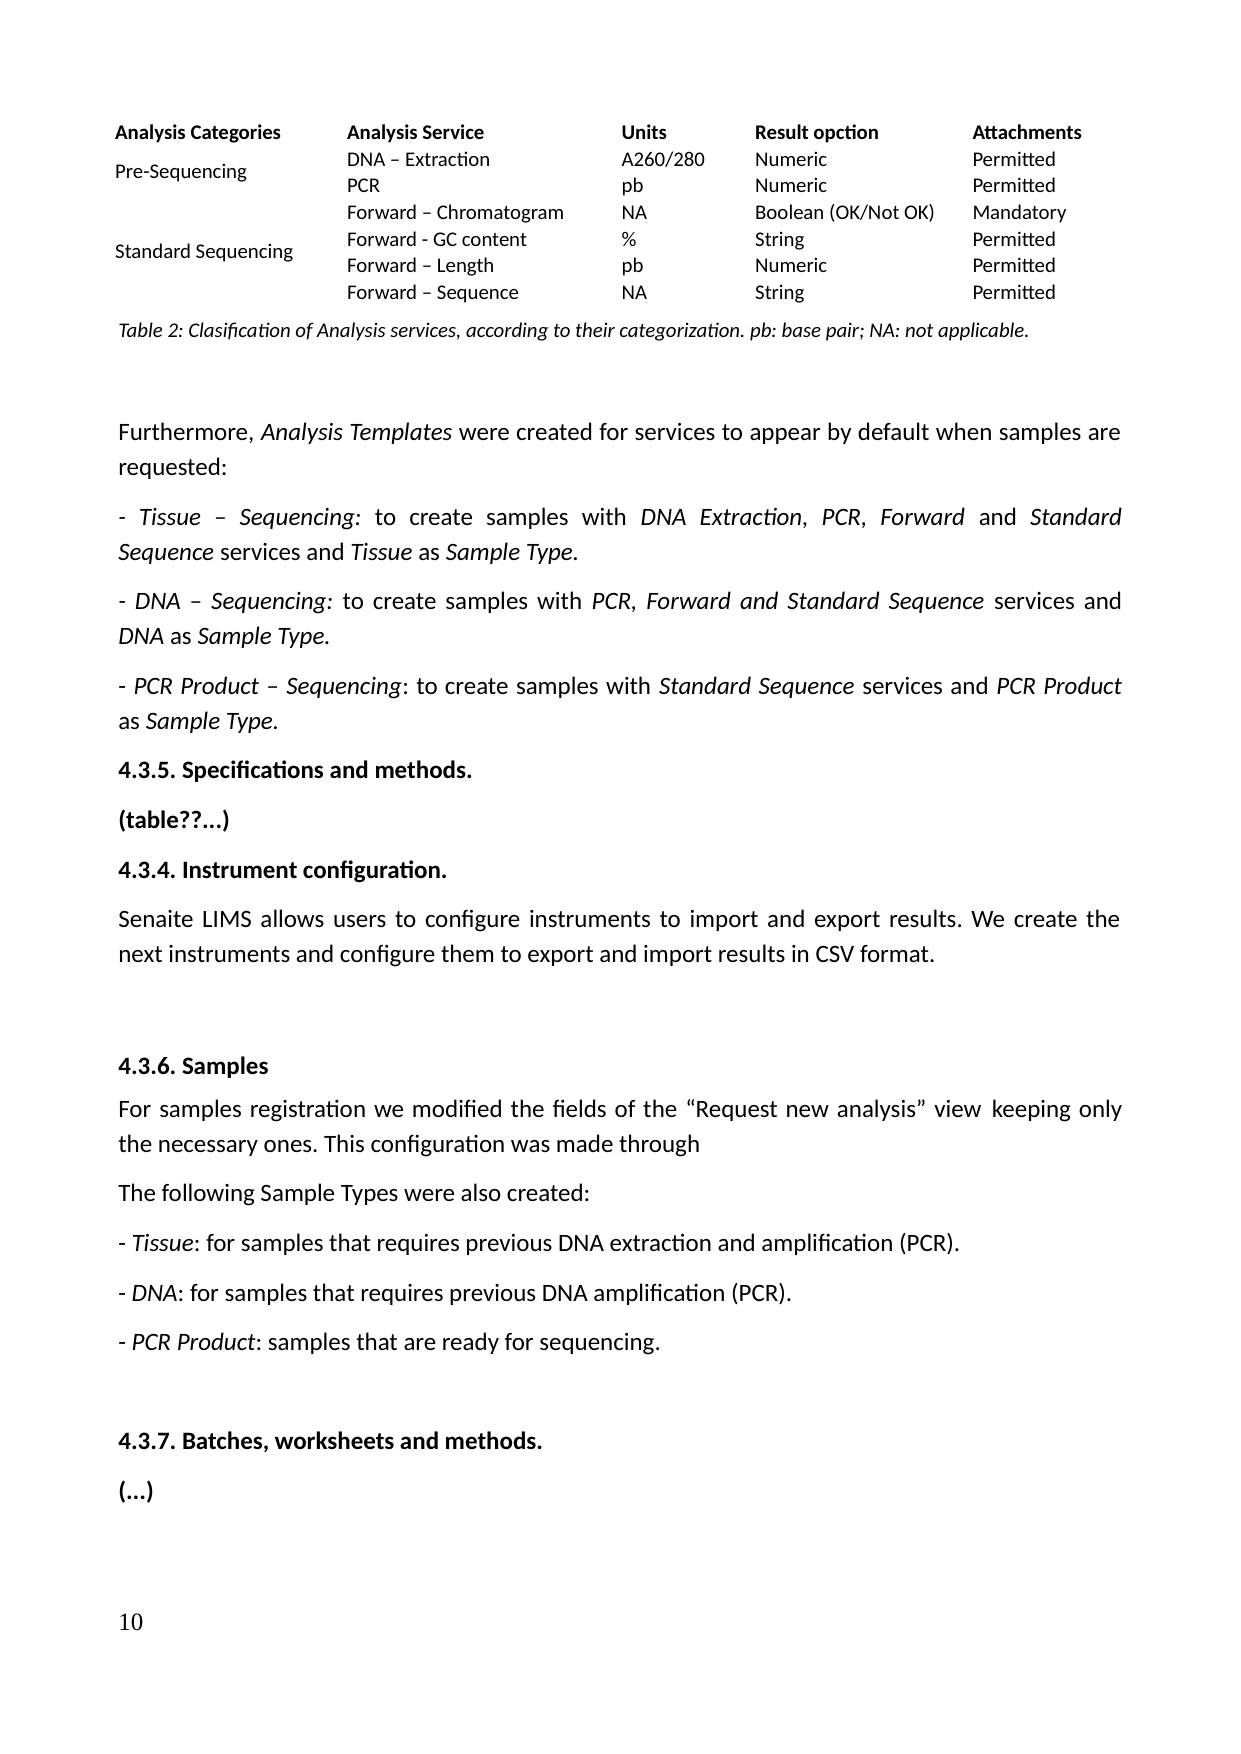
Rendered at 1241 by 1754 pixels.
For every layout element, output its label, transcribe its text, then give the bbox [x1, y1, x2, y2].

table_header Result opction [752, 118, 969, 145]
table_cell Permitted [969, 171, 1103, 198]
table_cell Forward - GC content [344, 225, 618, 251]
table_cell pb [618, 251, 752, 278]
text - PCR Product: samples that are ready for sequencing. [118, 1326, 1122, 1357]
table_cell String [752, 278, 969, 305]
table_header Attachments [969, 118, 1103, 145]
table_header Units [618, 118, 752, 145]
table_cell DNA – Extraction [344, 145, 618, 171]
table_cell Mandatory [969, 198, 1103, 225]
table_cell Permitted [969, 145, 1103, 171]
text For samples registration we modified the fields of the “Request new analysis” view keeping only the necessary ones. This configuration was made through [118, 1093, 1122, 1158]
table_cell Boolean (OK/Not OK) [752, 198, 969, 225]
table_cell pb [618, 171, 752, 198]
text (...) [118, 1475, 1122, 1506]
table_header Analysis Service [344, 118, 618, 145]
table_cell Pre-Sequencing [112, 145, 344, 198]
table_cell Forward – Length [344, 251, 618, 278]
table_cell A260/280 [618, 145, 752, 171]
table_header Analysis Categories [112, 118, 344, 145]
text - PCR Product – Sequencing: to create samples with Standard Sequence services and PCR Product as Sample Type. [118, 670, 1122, 736]
table_cell Forward – Chromatogram [344, 198, 618, 225]
text Senaite LIMS allows users to configure instruments to import and export results. We create the next instruments and configure them to export and import results in CSV format. [118, 903, 1122, 969]
table_cell NA [618, 278, 752, 305]
table_cell Numeric [752, 171, 969, 198]
text Table 2: Clasification of Analysis services, according to their categorization. pb: base pair; NA: not applicable. [118, 317, 1122, 343]
text 4.3.4. Instrument configuration. [118, 854, 1122, 884]
table_cell NA [618, 198, 752, 225]
subtitle 4.3.6. Samples [118, 1050, 1122, 1081]
text 4.3.7. Batches, worksheets and methods. [118, 1426, 1122, 1456]
text (table??...) [118, 804, 1122, 835]
text - Tissue – Sequencing: to create samples with DNA Extraction, PCR, Forward and Standard Sequence services and Tissue as Sample Type. [118, 501, 1122, 566]
text - Tissue: for samples that requires previous DNA extraction and amplification (PCR). [118, 1227, 1122, 1258]
text Furthermore, Analysis Templates were created for services to appear by default when samples are requested: [118, 416, 1122, 482]
table_cell Numeric [752, 251, 969, 278]
table_cell Permitted [969, 225, 1103, 251]
table_cell Standard Sequencing [112, 198, 344, 305]
text - DNA: for samples that requires previous DNA amplification (PCR). [118, 1277, 1122, 1307]
table_cell Forward – Sequence [344, 278, 618, 305]
table_cell PCR [344, 171, 618, 198]
table_cell Permitted [969, 251, 1103, 278]
text 4.3.5. Specifications and methods. [118, 754, 1122, 785]
table_cell % [618, 225, 752, 251]
text The following Sample Types were also created: [118, 1178, 1122, 1208]
table_cell Numeric [752, 145, 969, 171]
text - DNA – Sequencing: to create samples with PCR, Forward and Standard Sequence services and DNA as Sample Type. [118, 585, 1122, 651]
table_cell Permitted [969, 278, 1103, 305]
table_cell String [752, 225, 969, 251]
